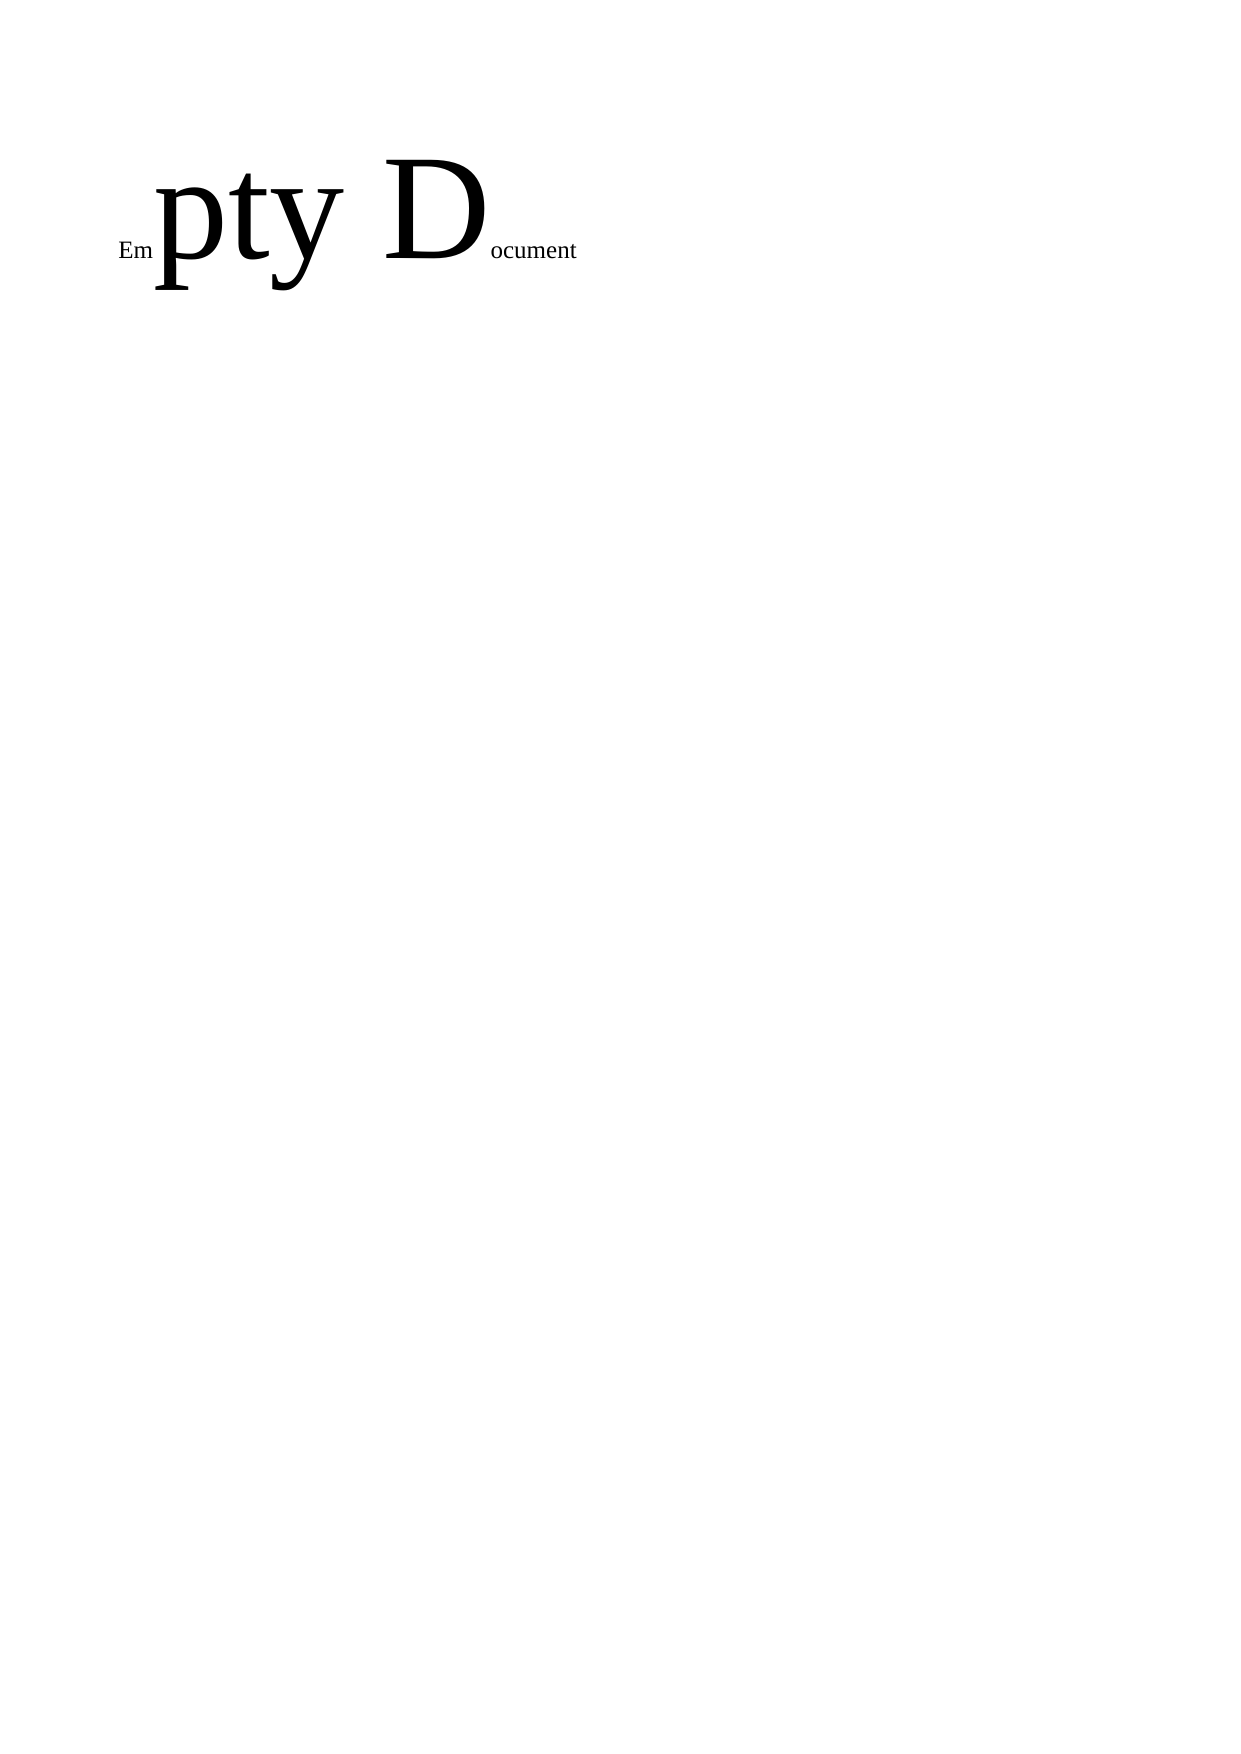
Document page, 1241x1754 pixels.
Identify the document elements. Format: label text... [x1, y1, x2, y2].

text Empty Document [118, 118, 1122, 291]
